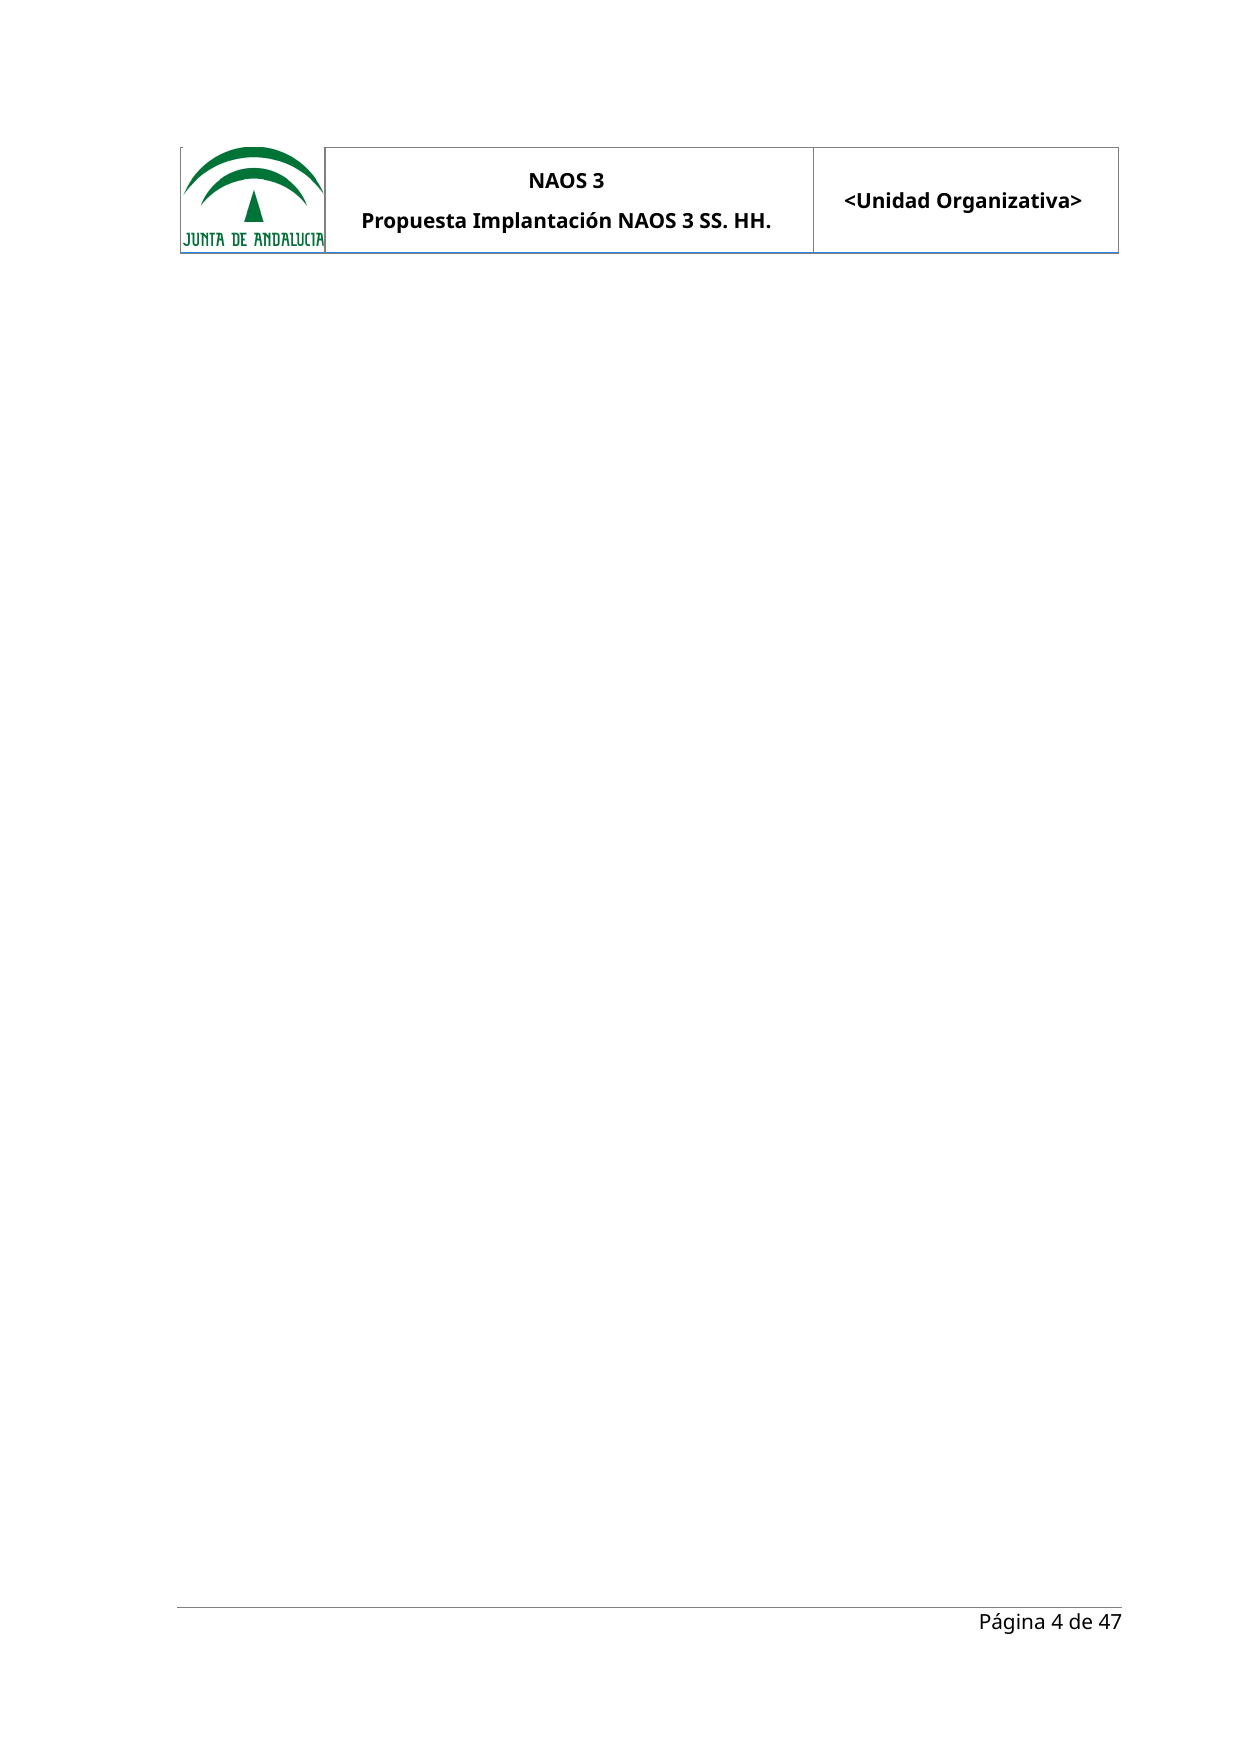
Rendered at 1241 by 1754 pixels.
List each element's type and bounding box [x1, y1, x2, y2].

picture [183, 147, 324, 246]
